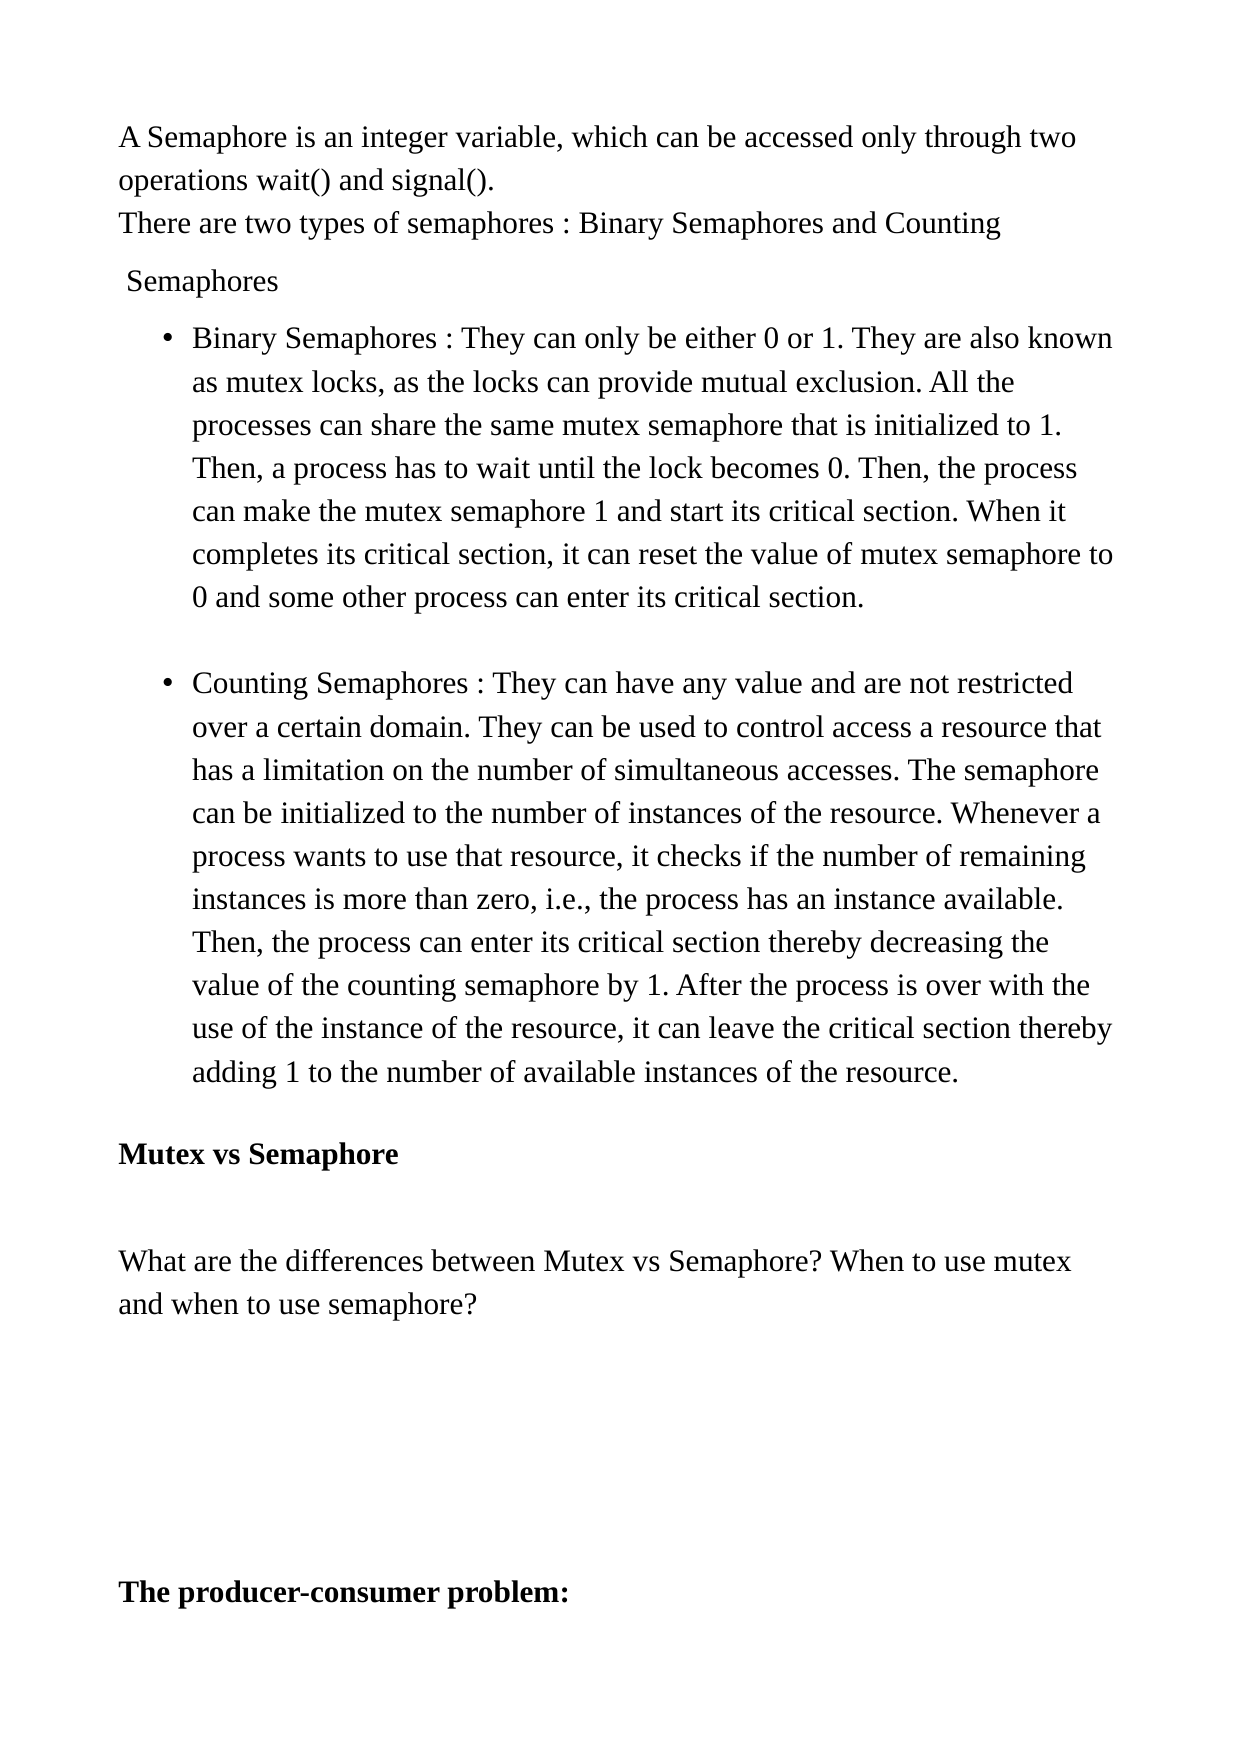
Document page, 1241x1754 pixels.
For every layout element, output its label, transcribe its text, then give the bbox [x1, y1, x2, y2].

subtitle Mutex vs Semaphore [118, 1136, 1122, 1172]
list Counting Semaphores : They can have any value and are not restricted over a certain domain. They can be used to control access a resource that has a limitation on the number of simultaneous accesses. The semaphore can be initialized to the number of instances of the resource. Whenever a process wants to use that resource, it checks if the number of remaining instances is more than zero, i.e., the process has an instance available. Then, the process can enter its critical section thereby decreasing the value of the counting semaphore by 1. After the process is over with the use of the instance of the resource, it can leave the critical section thereby adding 1 to the number of available instances of the resource. [162, 665, 1122, 1089]
text What are the differences between Mutex vs Semaphore? When to use mutex and when to use semaphore? [118, 1242, 1122, 1321]
text A Semaphore is an integer variable, which can be accessed only through two operations wait() and signal(). There are two types of semaphores : Binary Semaphores and Counting [118, 118, 1122, 240]
text The producer-consumer problem: [118, 1573, 1122, 1609]
text Semaphores [118, 262, 1122, 298]
list Binary Semaphores : They can only be either 0 or 1. They are also known as mutex locks, as the locks can provide mutual exclusion. All the processes can share the same mutex semaphore that is initialized to 1. Then, a process has to wait until the lock becomes 0. Then, the process can make the mutex semaphore 1 and start its critical section. When it completes its critical section, it can reset the value of mutex semaphore to 0 and some other process can enter its critical section. [162, 320, 1122, 614]
